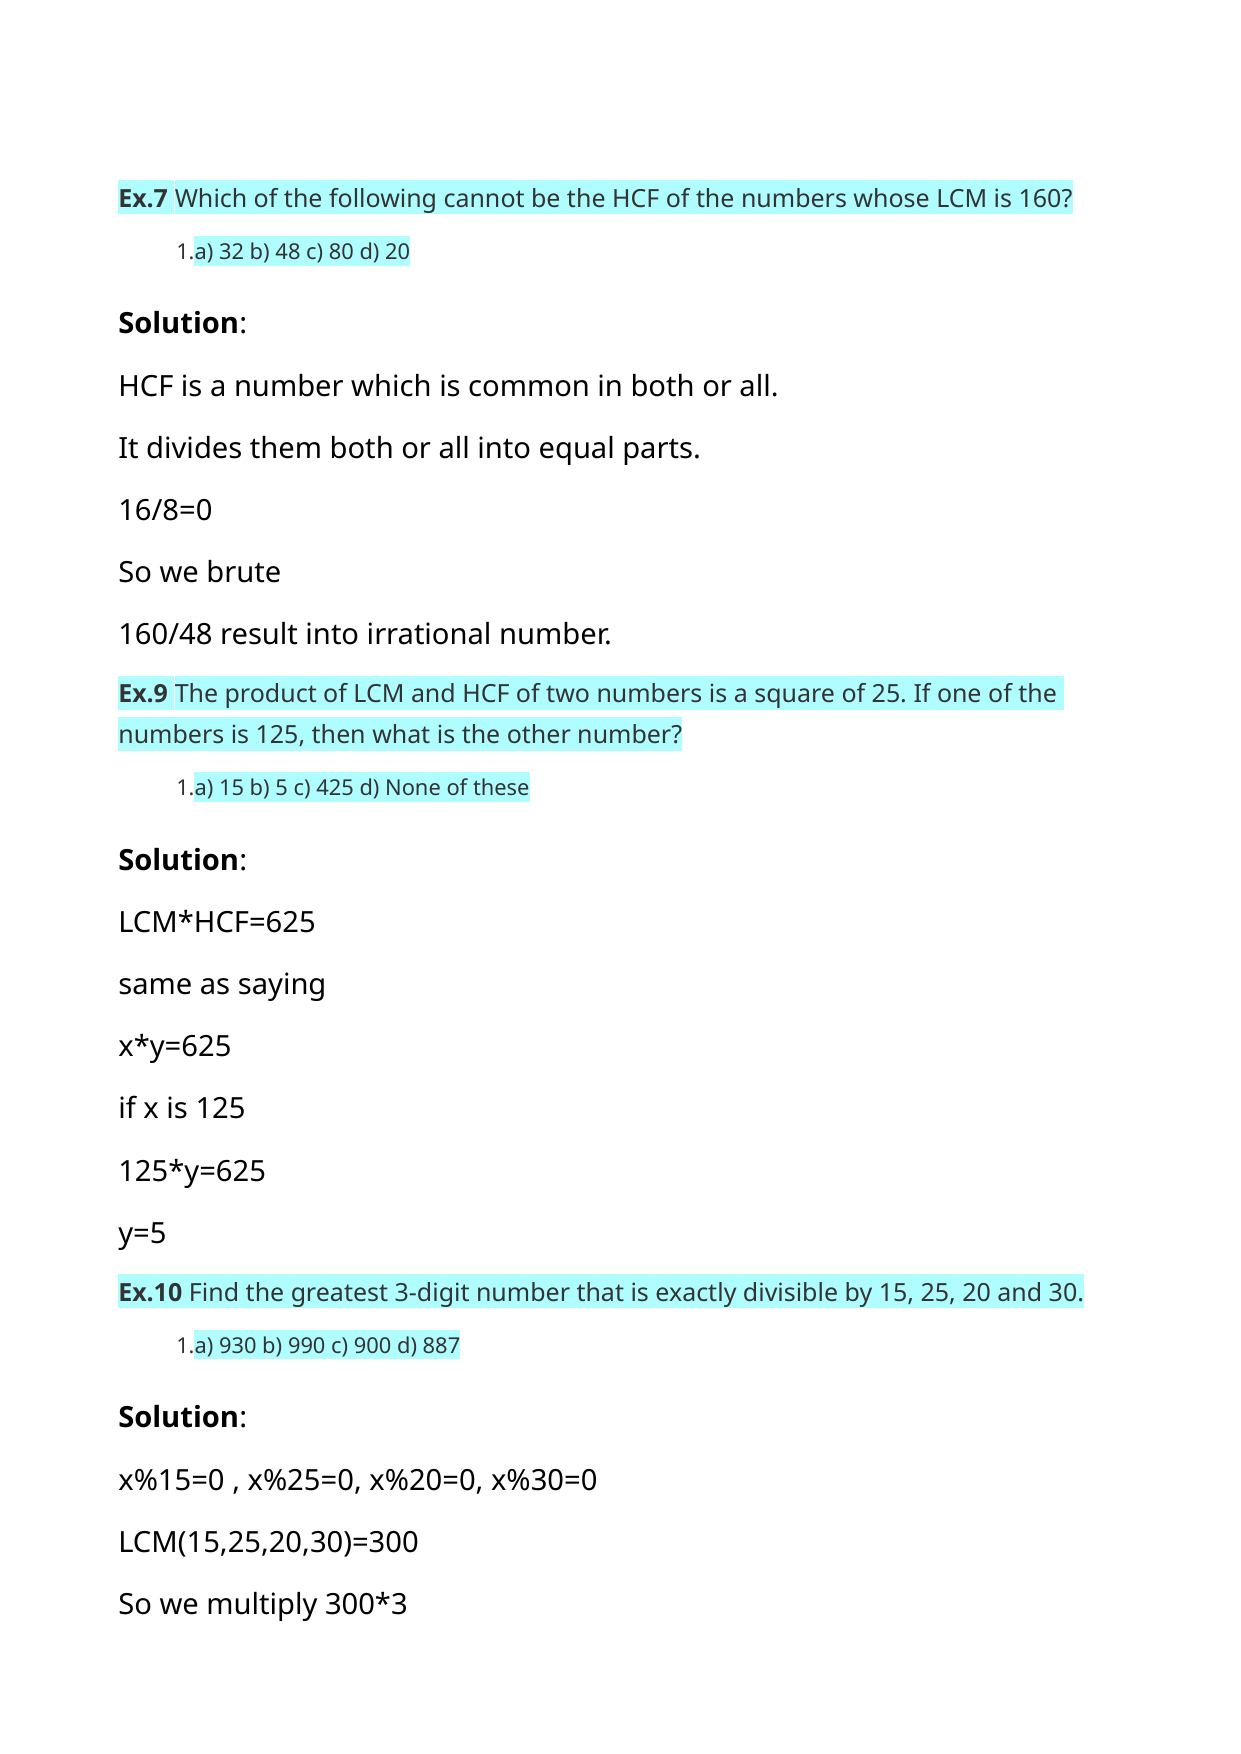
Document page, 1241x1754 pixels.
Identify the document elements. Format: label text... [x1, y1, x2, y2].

text So we brute [118, 551, 1122, 591]
text HCF is a number which is common in both or all. [118, 365, 1122, 404]
text Solution: [118, 303, 1122, 342]
text 125*y=625 [118, 1150, 1122, 1190]
text x%15=0 , x%25=0, x%20=0, x%30=0 [118, 1459, 1122, 1499]
text LCM(15,25,20,30)=300 [118, 1521, 1122, 1561]
text Solution: [118, 1397, 1122, 1436]
text Solution: [118, 839, 1122, 879]
text It divides them both or all into equal parts. [118, 427, 1122, 467]
text Ex.7 Which of the following cannot be the HCF of the numbers whose LCM is 160? [118, 180, 1122, 214]
text 160/48 result into irrational number. [118, 614, 1122, 653]
text 16/8=0 [118, 489, 1122, 529]
list a) 15 b) 5 c) 425 d) None of these [118, 772, 1122, 802]
list a) 930 b) 990 c) 900 d) 887 [118, 1330, 1122, 1359]
text So we multiply 300*3 [118, 1583, 1122, 1623]
text LCM*HCF=625 [118, 901, 1122, 941]
text if x is 125 [118, 1088, 1122, 1127]
text Ex.10 Find the greatest 3-digit number that is exactly divisible by 15, 25, 20 and 30. [118, 1274, 1122, 1308]
text y=5 [118, 1212, 1122, 1252]
text Ex.9 The product of LCM and HCF of two numbers is a square of 25. If one of the numbers is 125, then what is the other number? [118, 676, 1122, 751]
list a) 32 b) 48 c) 80 d) 20 [118, 236, 1122, 266]
text x*y=625 [118, 1026, 1122, 1065]
text same as saying [118, 963, 1122, 1003]
